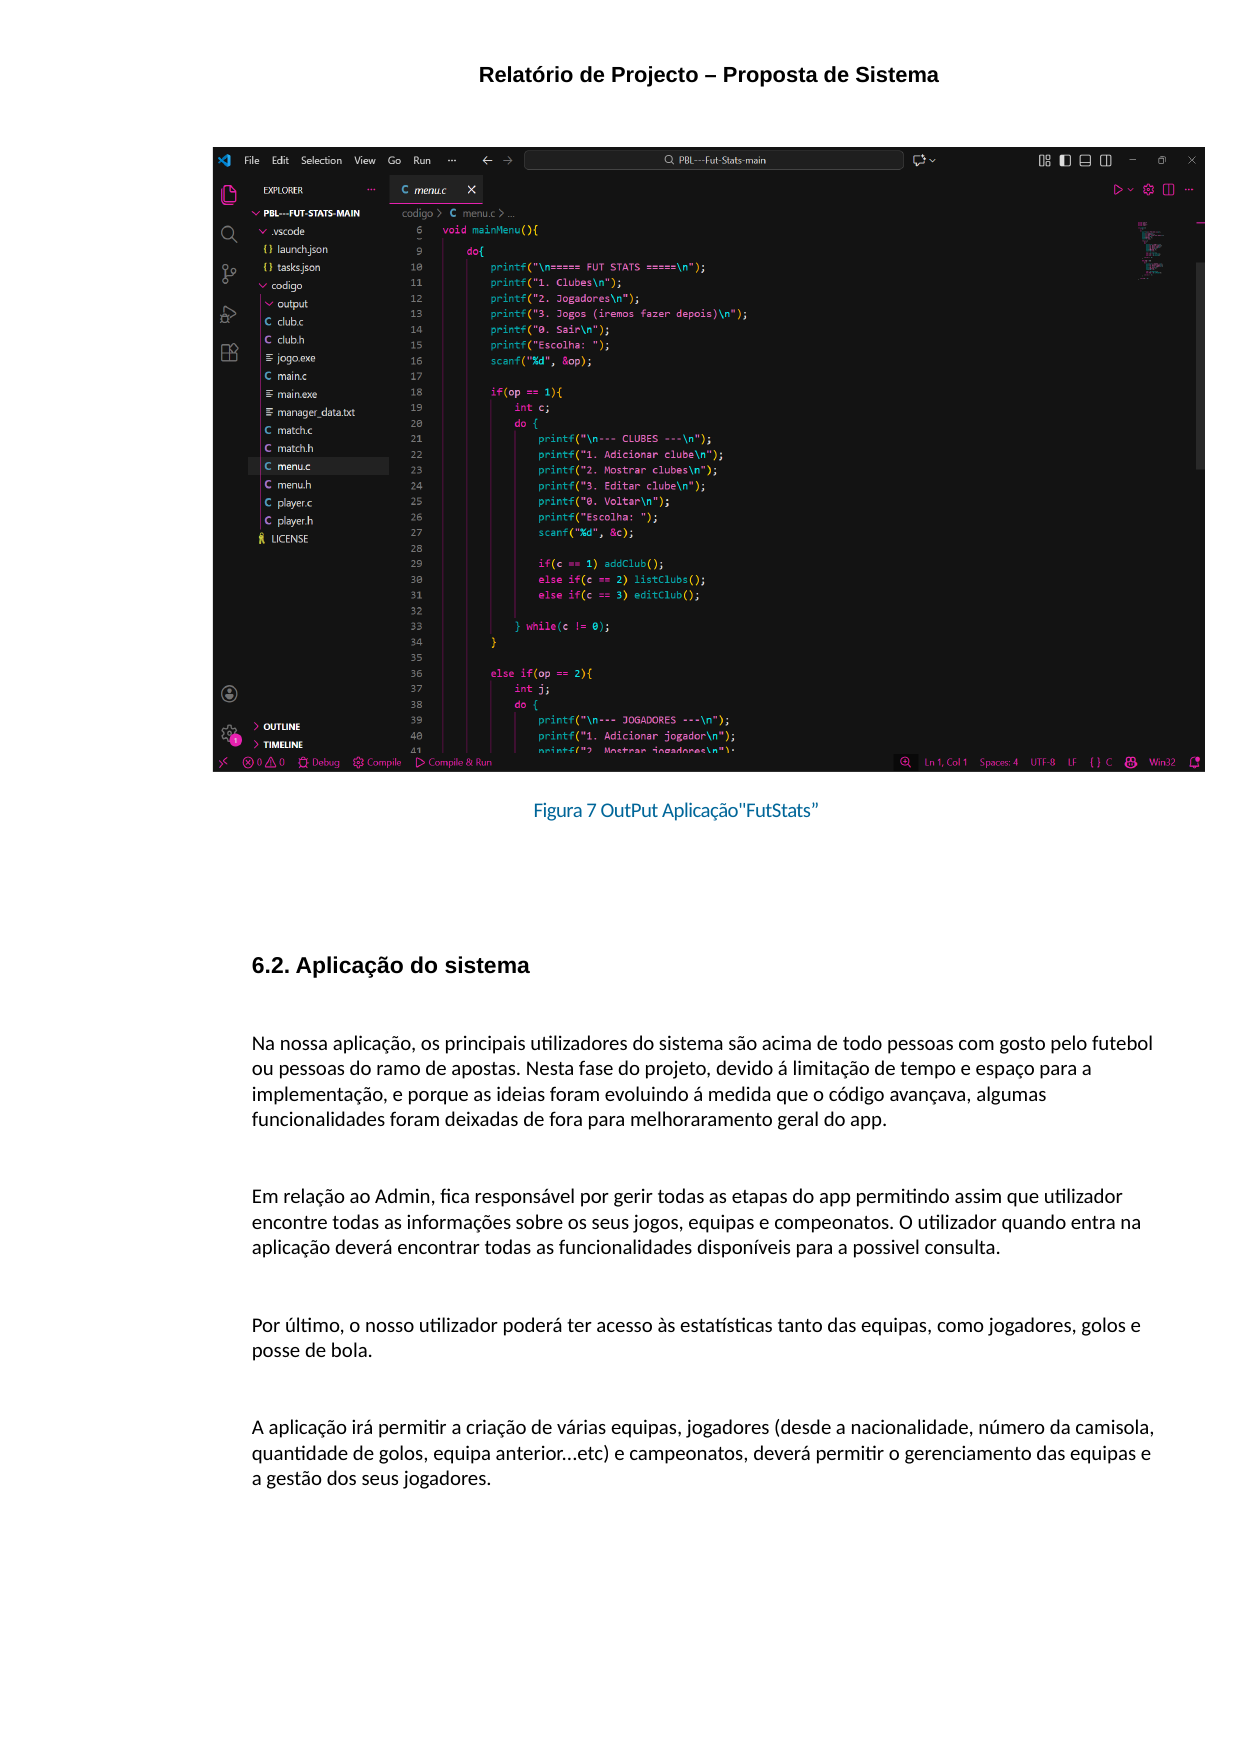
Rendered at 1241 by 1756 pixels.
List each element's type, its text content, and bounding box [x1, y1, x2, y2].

text Figura 7 OutPut Aplicação"FutStats” [178, 797, 1166, 822]
text Em relação ao Admin, fica responsável por gerir todas as etapas do app permitindo assim que utilizador encontre todas as informações sobre os seus jogos, equipas e compeonatos. O utilizador quando entra na aplicação deverá encontrar todas as funcionalidades disponíveis para a possivel consulta. [252, 1183, 1166, 1260]
picture [212, 147, 1205, 772]
text Na nossa aplicação, os principais utilizadores do sistema são acima de todo pessoas com gosto pelo futebol ou pessoas do ramo de apostas. Nesta fase do projeto, devido á limitação de tempo e espaço para a implementação, e porque as ideias foram evoluindo á medida que o código avançava, algumas funcionalidades foram deixadas de fora para melhoraramento geral do app. [252, 1030, 1166, 1132]
text Por último, o nosso utilizador poderá ter acesso às estatísticas tanto das equipas, como jogadores, golos e posse de bola. [252, 1312, 1166, 1363]
text A aplicação irá permitir a criação de várias equipas, jogadores (desde a nacionalidade, número da camisola, quantidade de golos, equipa anterior...etc) e campeonatos, deverá permitir o gerenciamento das equipas e a gestão dos seus jogadores. [252, 1414, 1166, 1491]
text 6.2. Aplicação do sistema [252, 952, 1166, 978]
